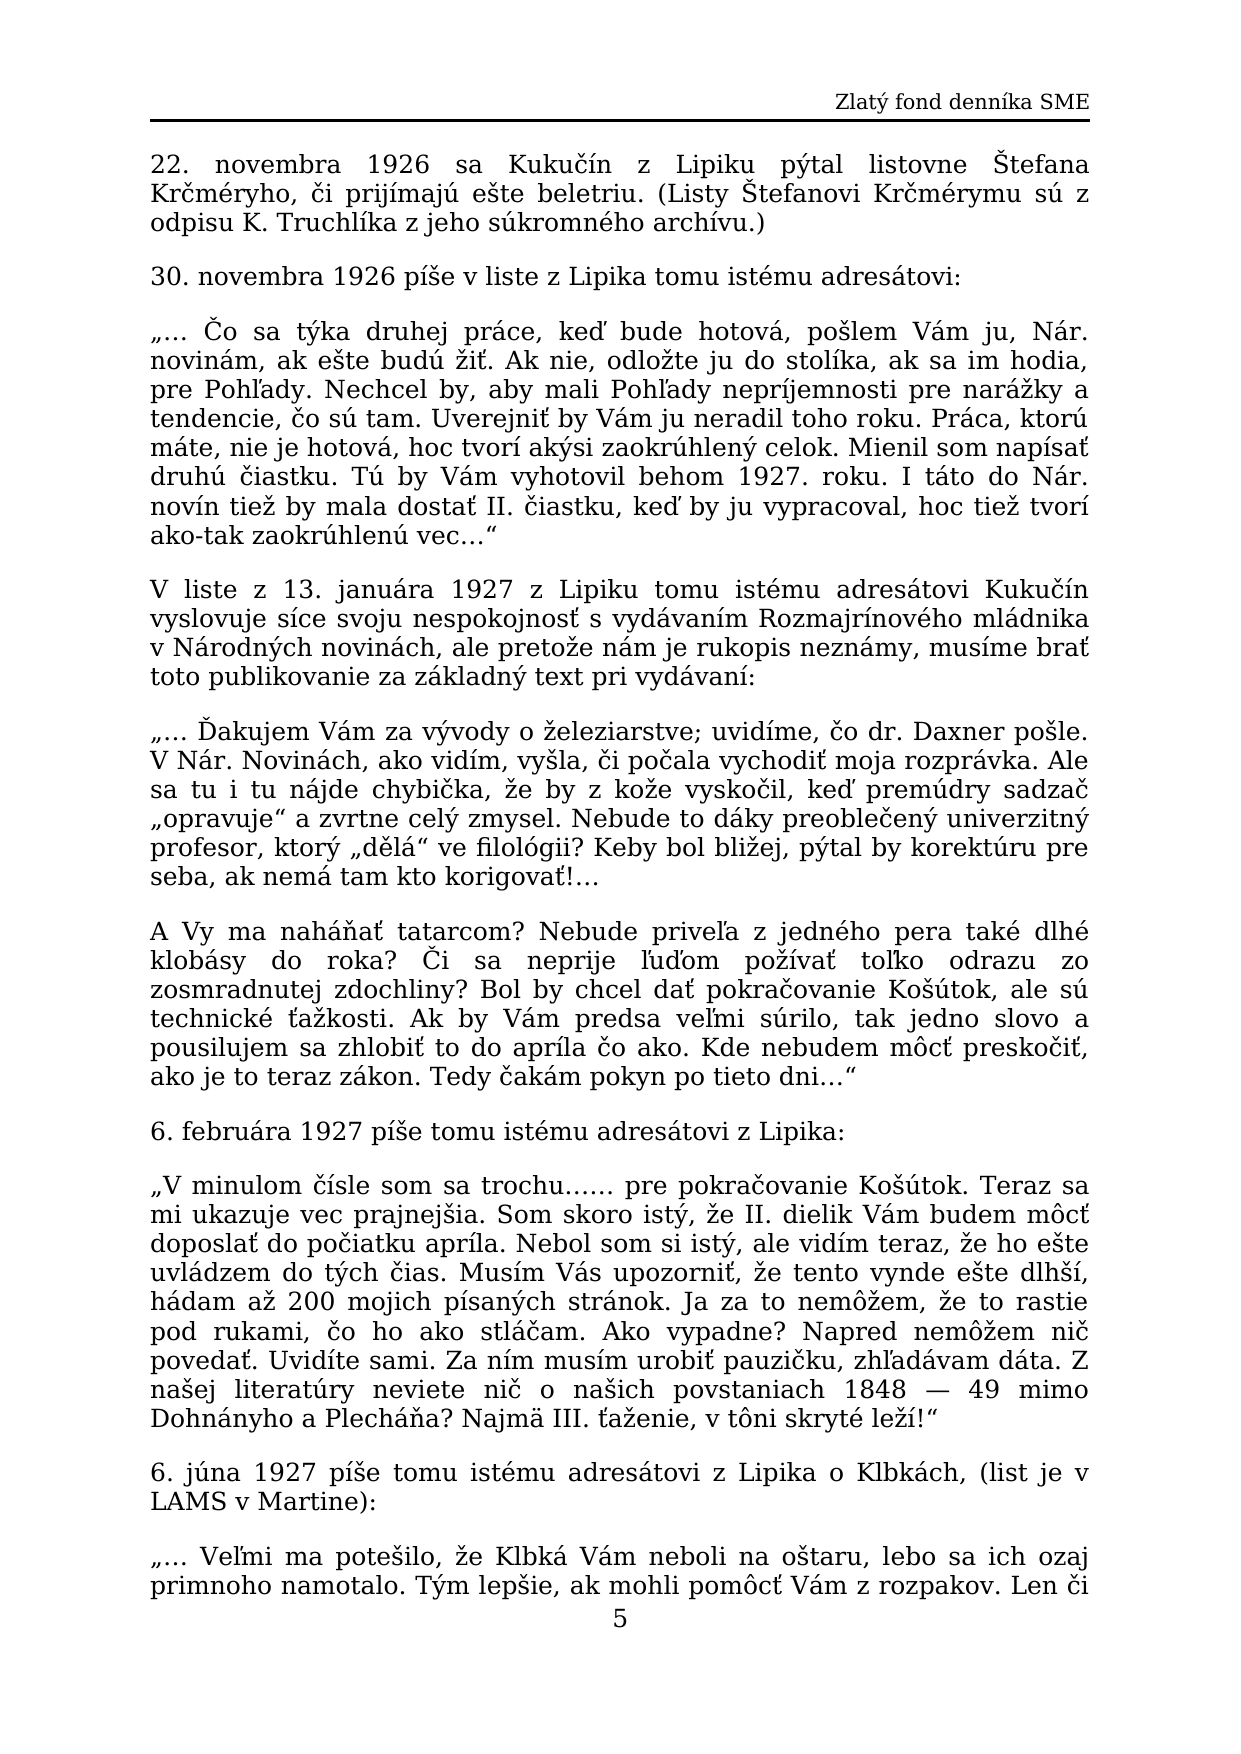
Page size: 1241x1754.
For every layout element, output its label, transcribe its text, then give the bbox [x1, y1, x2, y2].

text „… Čo sa týka druhej práce, keď bude hotová, pošlem Vám ju, Nár. novinám, ak ešte budú žiť. Ak nie, odložte ju do stolíka, ak sa im hodia, pre Pohľady. Nechcel by, aby mali Pohľady nepríjemnosti pre narážky a tendencie, čo sú tam. Uverejniť by Vám ju neradil toho roku. Práca, ktorú máte, nie je hotová, hoc tvorí akýsi zaokrúhlený celok. Mienil som napísať druhú čiastku. Tú by Vám vyhotovil behom 1927. roku. I táto do Nár. novín tiež by mala dostať II. čiastku, keď by ju vypracoval, hoc tiež tvorí ako-tak zaokrúhlenú vec…“ [150, 317, 1090, 550]
text 6. februára 1927 píše tomu istému adresátovi z Lipika: [150, 1117, 1090, 1146]
text 6. júna 1927 píše tomu istému adresátovi z Lipika o Klbkách, (list je v LAMS v Martine): [150, 1458, 1090, 1517]
text 30. novembra 1926 píše v liste z Lipika tomu istému adresátovi: [150, 262, 1090, 292]
text „… Ďakujem Vám za vývody o železiarstve; uvidíme, čo dr. Daxner pošle. V Nár. Novinách, ako vidím, vyšla, či počala vychodiť moja rozprávka. Ale sa tu i tu nájde chybička, že by z kože vyskočil, keď premúdry sadzač „opravuje“ a zvrtne celý zmysel. Nebude to dáky preoblečený univerzitný profesor, ktorý „dělá“ ve filológii? Keby bol bližej, pýtal by korektúru pre seba, ak nemá tam kto korigovať!… [150, 717, 1090, 892]
text A Vy ma naháňať tatarcom? Nebude priveľa z jedného pera také dlhé klobásy do roka? Či sa neprije ľuďom požívať toľko odrazu zo zosmradnutej zdochliny? Bol by chcel dať pokračovanie Košútok, ale sú technické ťažkosti. Ak by Vám predsa veľmi súrilo, tak jedno slovo a pousilujem sa zhlobiť to do apríla čo ako. Kde nebudem môcť preskočiť, ako je to teraz zákon. Tedy čakám pokyn po tieto dni…“ [150, 917, 1090, 1092]
text V liste z 13. januára 1927 z Lipiku tomu istému adresátovi Kukučín vyslovuje síce svoju nespokojnosť s vydávaním Rozmajrínového mládnika v Národných novinách, ale pretože nám je rukopis neznámy, musíme brať toto publikovanie za základný text pri vydávaní: [150, 575, 1090, 692]
text 22. novembra 1926 sa Kukučín z Lipiku pýtal listovne Štefana Krčméryho, či prijímajú ešte beletriu. (Listy Štefanovi Krčmérymu sú z odpisu K. Truchlíka z jeho súkromného archívu.) [150, 150, 1090, 237]
text „… Veľmi ma potešilo, že Klbká Vám neboli na oštaru, lebo sa ich ozaj primnoho namotalo. Tým lepšie, ak mohli pomôcť Vám z rozpakov. Len či [150, 1542, 1090, 1600]
text „V minulom čísle som sa trochu…… pre pokračovanie Košútok. Teraz sa mi ukazuje vec prajnejšia. Som skoro istý, že II. dielik Vám budem môcť doposlať do počiatku apríla. Nebol som si istý, ale vidím teraz, že ho ešte uvládzem do tých čias. Musím Vás upozorniť, že tento vynde ešte dlhší, hádam až 200 mojich písaných stránok. Ja za to nemôžem, že to rastie pod rukami, čo ho ako stláčam. Ako vypadne? Napred nemôžem nič povedať. Uvidíte sami. Za ním musím urobiť pauzičku, zhľadávam dáta. Z našej literatúry neviete nič o našich povstaniach 1848 — 49 mimo Dohnányho a Plecháňa? Najmä III. ťaženie, v tôni skryté leží!“ [150, 1171, 1090, 1433]
